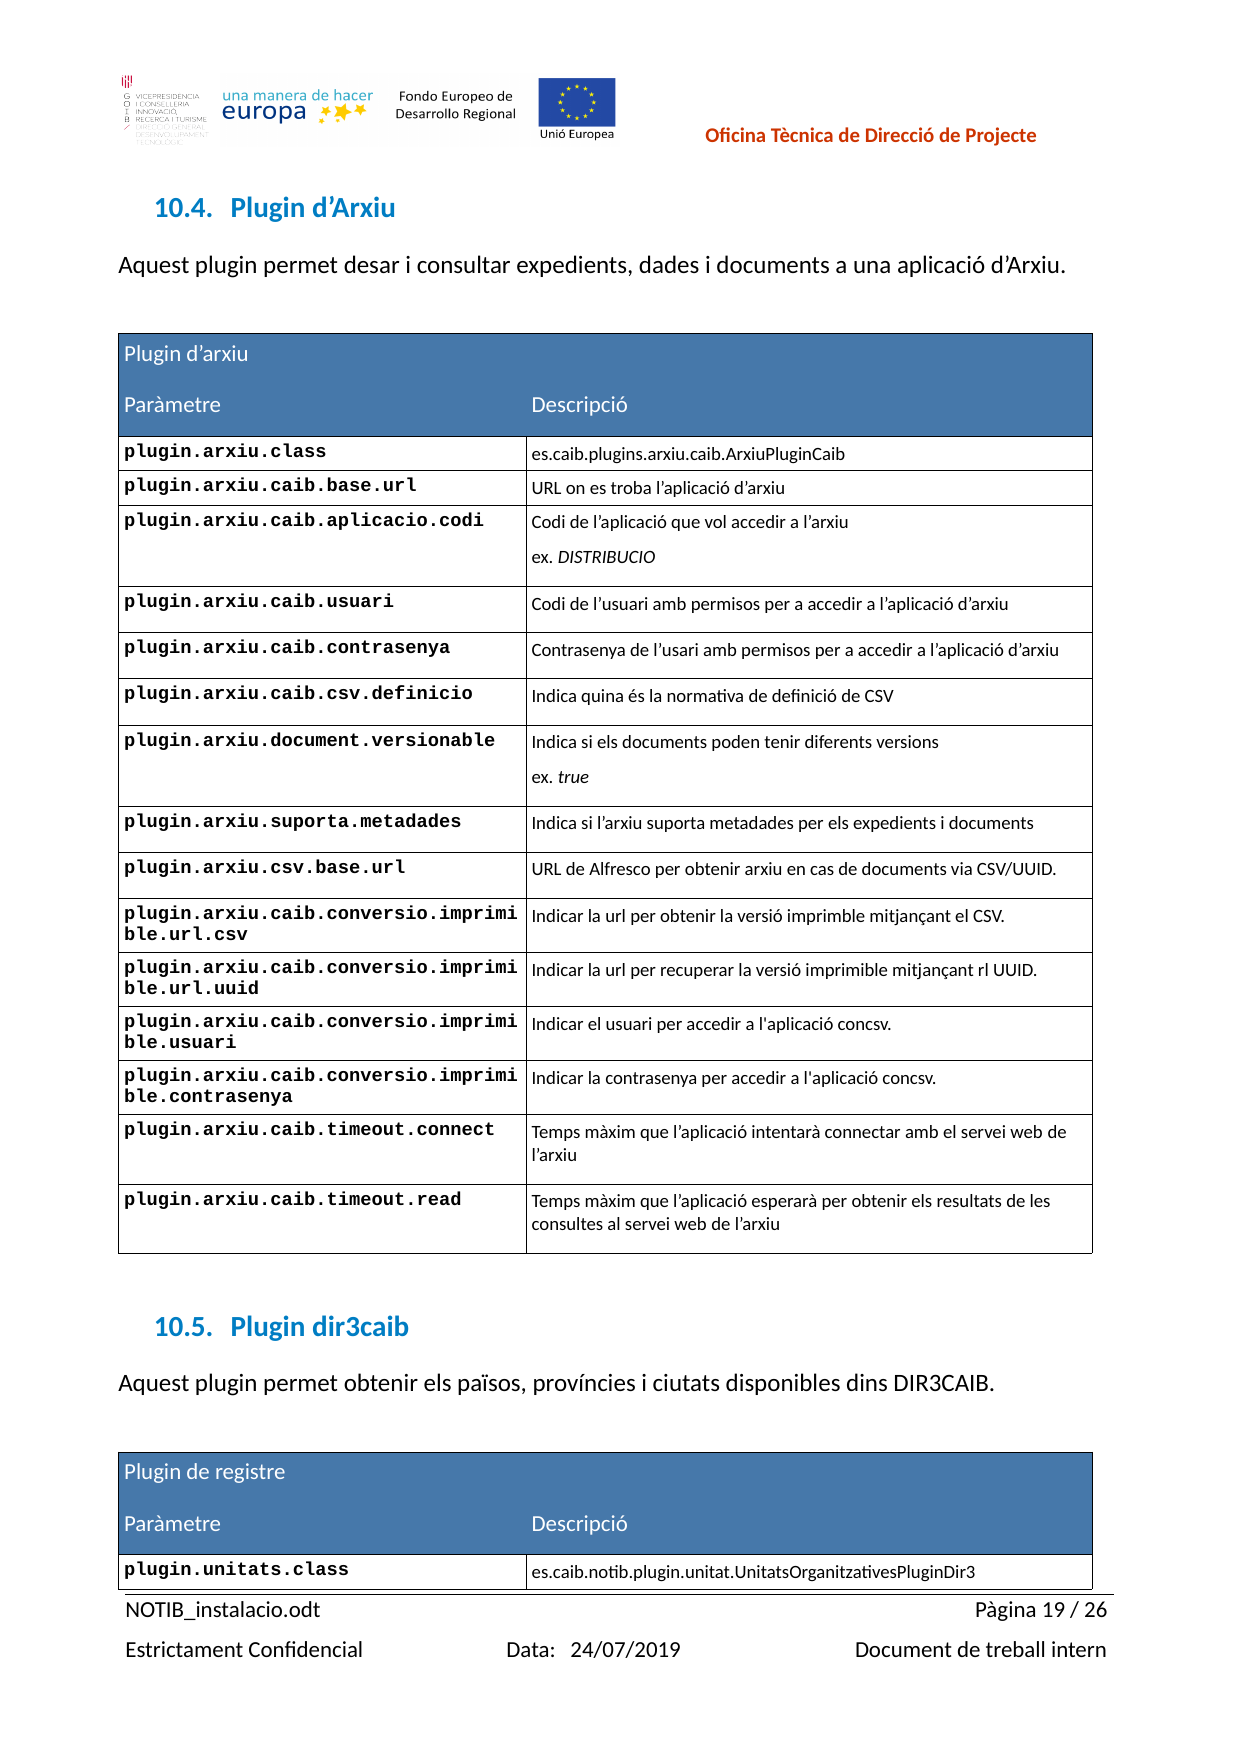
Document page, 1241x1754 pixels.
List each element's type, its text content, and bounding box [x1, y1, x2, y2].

table_cell plugin.arxiu.caib.conversio.imprimible.usuari [119, 1007, 526, 1060]
table_cell Paràmetre [119, 1503, 526, 1554]
table_cell es.caib.plugins.arxiu.caib.ArxiuPluginCaib [527, 437, 1092, 470]
picture [219, 73, 621, 147]
table_cell Indica si l’arxiu suporta metadades per els expedients i documents [527, 807, 1092, 852]
table_cell URL on es troba l’aplicació d’arxiu [527, 471, 1092, 505]
table_cell Indicar el usuari per accedir a l'aplicació concsv. [527, 1007, 1092, 1060]
table_header Plugin de registre [119, 1453, 1092, 1503]
table_cell URL de Alfresco per obtenir arxiu en cas de documents via CSV/UUID. [527, 853, 1092, 898]
table_cell plugin.arxiu.caib.aplicacio.codi [119, 506, 526, 586]
subtitle Plugin dir3caib [153, 1308, 1122, 1343]
table_cell plugin.arxiu.suporta.metadades [119, 807, 526, 852]
table_cell Indicar la url per recuperar la versió imprimible mitjançant rl UUID. [527, 953, 1092, 1006]
picture [118, 73, 213, 147]
table_cell plugin.arxiu.document.versionable [119, 726, 526, 806]
table_cell plugin.arxiu.caib.conversio.imprimible.url.csv [119, 899, 526, 952]
table_cell Indicar la url per obtenir la versió imprimble mitjançant el CSV. [527, 899, 1092, 952]
table_cell Codi de l’aplicació que vol accedir a l’arxiu ex. DISTRIBUCIO [527, 506, 1092, 586]
table_cell Descripció [526, 1503, 1092, 1554]
table_cell plugin.arxiu.caib.contrasenya [119, 633, 526, 678]
table_cell Codi de l’usuari amb permisos per a accedir a l’aplicació d’arxiu [527, 587, 1092, 632]
table_cell plugin.arxiu.caib.csv.definicio [119, 679, 526, 724]
table_cell plugin.unitats.class [119, 1555, 526, 1589]
table_cell plugin.arxiu.caib.conversio.imprimible.contrasenya [119, 1061, 526, 1114]
table_cell plugin.arxiu.csv.base.url [119, 853, 526, 898]
table_cell Indica si els documents poden tenir diferents versions ex. true [527, 726, 1092, 806]
table_cell plugin.arxiu.class [119, 437, 526, 470]
table_cell Indica quina és la normativa de definició de CSV [527, 679, 1092, 724]
table_cell Descripció [526, 385, 1092, 436]
table_header Plugin d’arxiu [119, 334, 1092, 385]
table_cell Indicar la contrasenya per accedir a l'aplicació concsv. [527, 1061, 1092, 1114]
table_cell plugin.arxiu.caib.conversio.imprimible.url.uuid [119, 953, 526, 1006]
text Aquest plugin permet obtenir els països, províncies i ciutats disponibles dins DIR3CAIB. [118, 1367, 1122, 1398]
table_cell es.caib.notib.plugin.unitat.UnitatsOrganitzativesPluginDir3 [527, 1555, 1092, 1589]
table_cell Contrasenya de l’usari amb permisos per a accedir a l’aplicació d’arxiu [527, 633, 1092, 678]
table_cell plugin.arxiu.caib.base.url [119, 471, 526, 505]
table_cell plugin.arxiu.caib.timeout.read [119, 1185, 526, 1253]
table_cell Temps màxim que l’aplicació intentarà connectar amb el servei web de l’arxiu [527, 1115, 1092, 1183]
table_cell Temps màxim que l’aplicació esperarà per obtenir els resultats de les consultes al servei web de l’arxiu [527, 1185, 1092, 1253]
text Aquest plugin permet desar i consultar expedients, dades i documents a una aplicació d’Arxiu. [118, 249, 1122, 279]
table_cell plugin.arxiu.caib.timeout.connect [119, 1115, 526, 1183]
table_cell plugin.arxiu.caib.usuari [119, 587, 526, 632]
subtitle Plugin d’Arxiu [153, 189, 1122, 225]
table_cell Paràmetre [119, 385, 526, 436]
